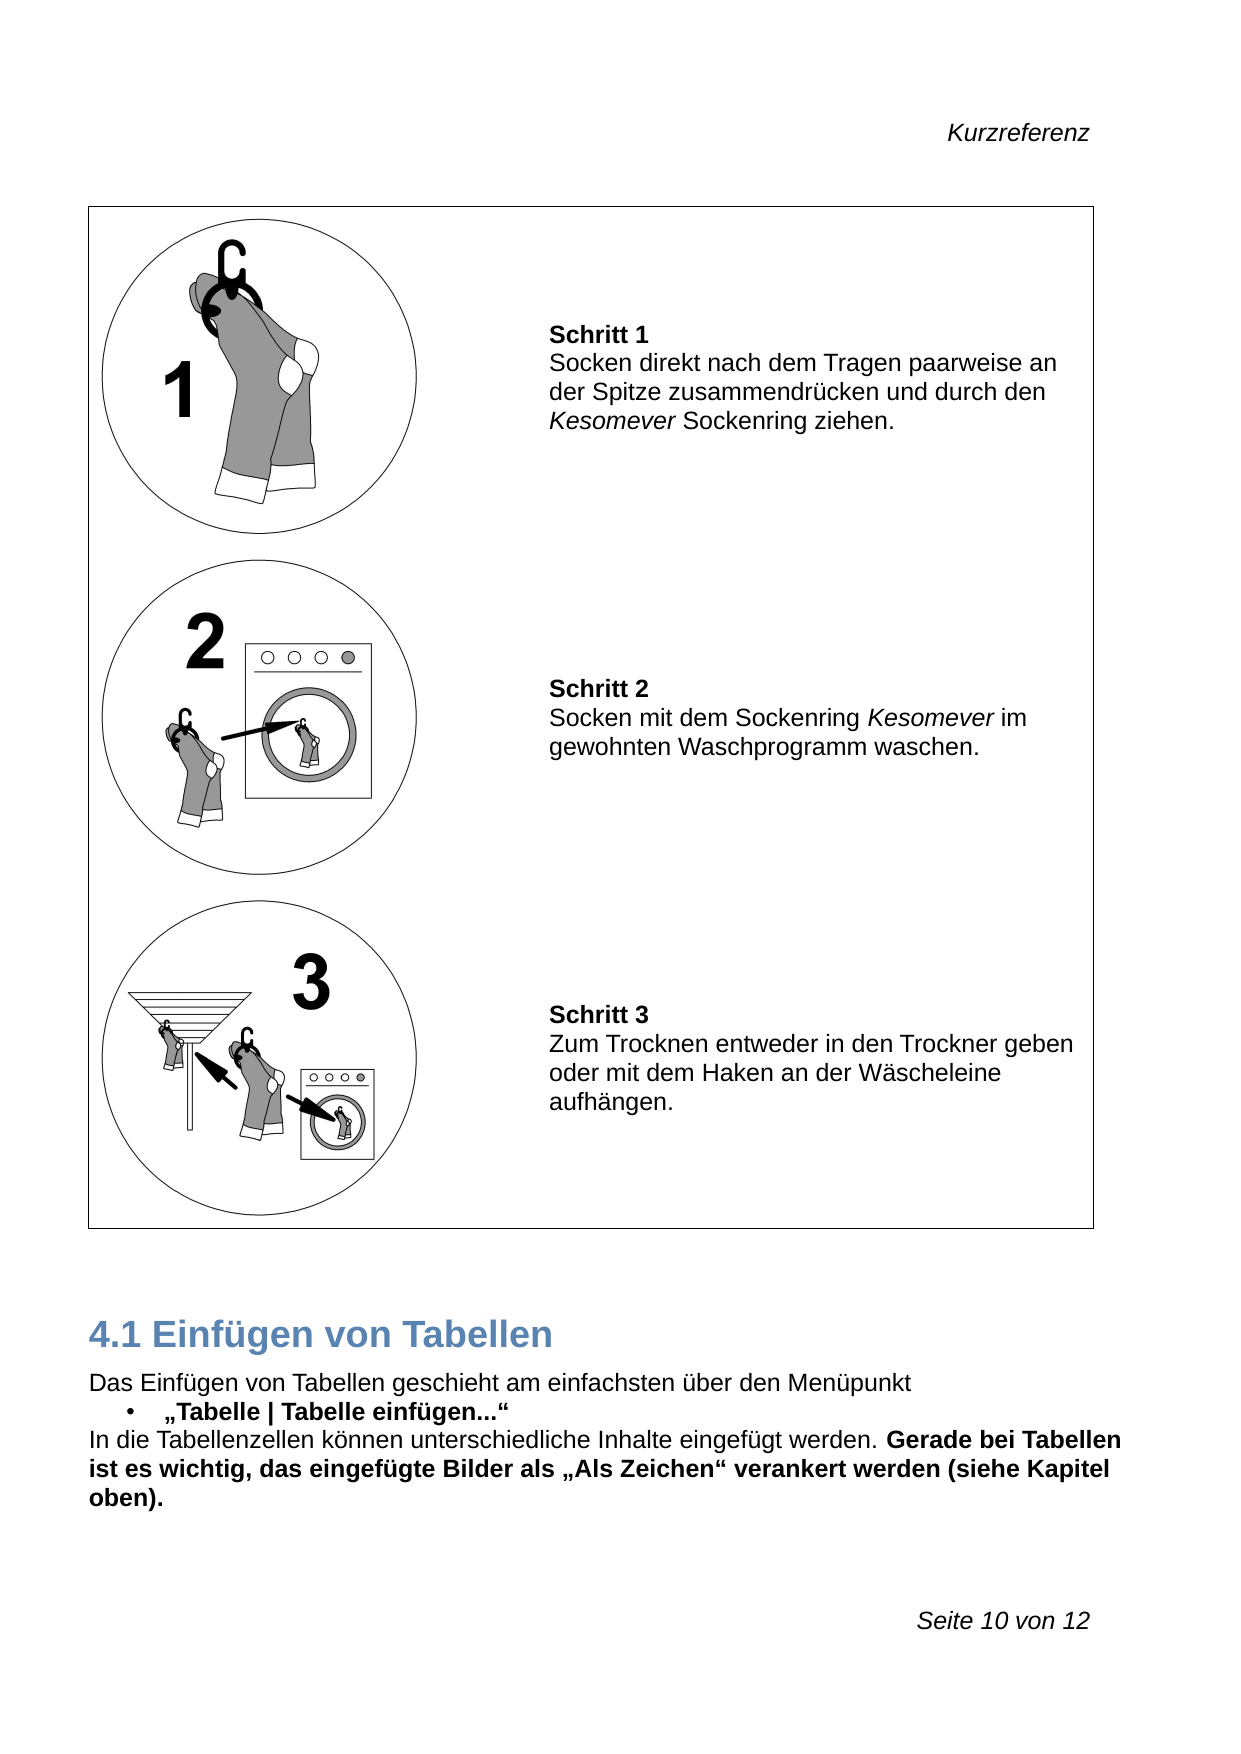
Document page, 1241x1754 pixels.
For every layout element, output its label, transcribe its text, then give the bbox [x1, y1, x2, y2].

table_cell Schritt 3 Zum Trocknen entweder in den Trockner geben oder mit dem Haken an der Wäscheleine aufhängen. [543, 888, 1093, 1228]
picture [94, 893, 424, 1223]
picture [94, 553, 424, 882]
table_header [89, 207, 543, 547]
table_cell [89, 547, 543, 888]
table_cell [89, 888, 543, 1228]
text Das Einfügen von Tabellen geschieht am einfachsten über den Menüpunkt [88, 1368, 1152, 1397]
table_header Schritt 1 Socken direkt nach dem Tragen paarweise an der Spitze zusammendrücken und durch den Kesomever Sockenring ziehen. [543, 207, 1093, 547]
table_cell Schritt 2 Socken mit dem Sockenring Kesomever im gewohnten Waschprogramm waschen. [543, 547, 1093, 888]
text In die Tabellenzellen können unterschiedliche Inhalte eingefügt werden. Gerade bei Tabellen ist es wichtig, das eingefügte Bilder als „Als Zeichen“ verankert werden (siehe Kapitel oben). [88, 1425, 1152, 1512]
list „Tabelle | Tabelle einfügen...“ [126, 1397, 1152, 1425]
subtitle 4.1 Einfügen von Tabellen [88, 1312, 1152, 1355]
picture [94, 212, 424, 542]
